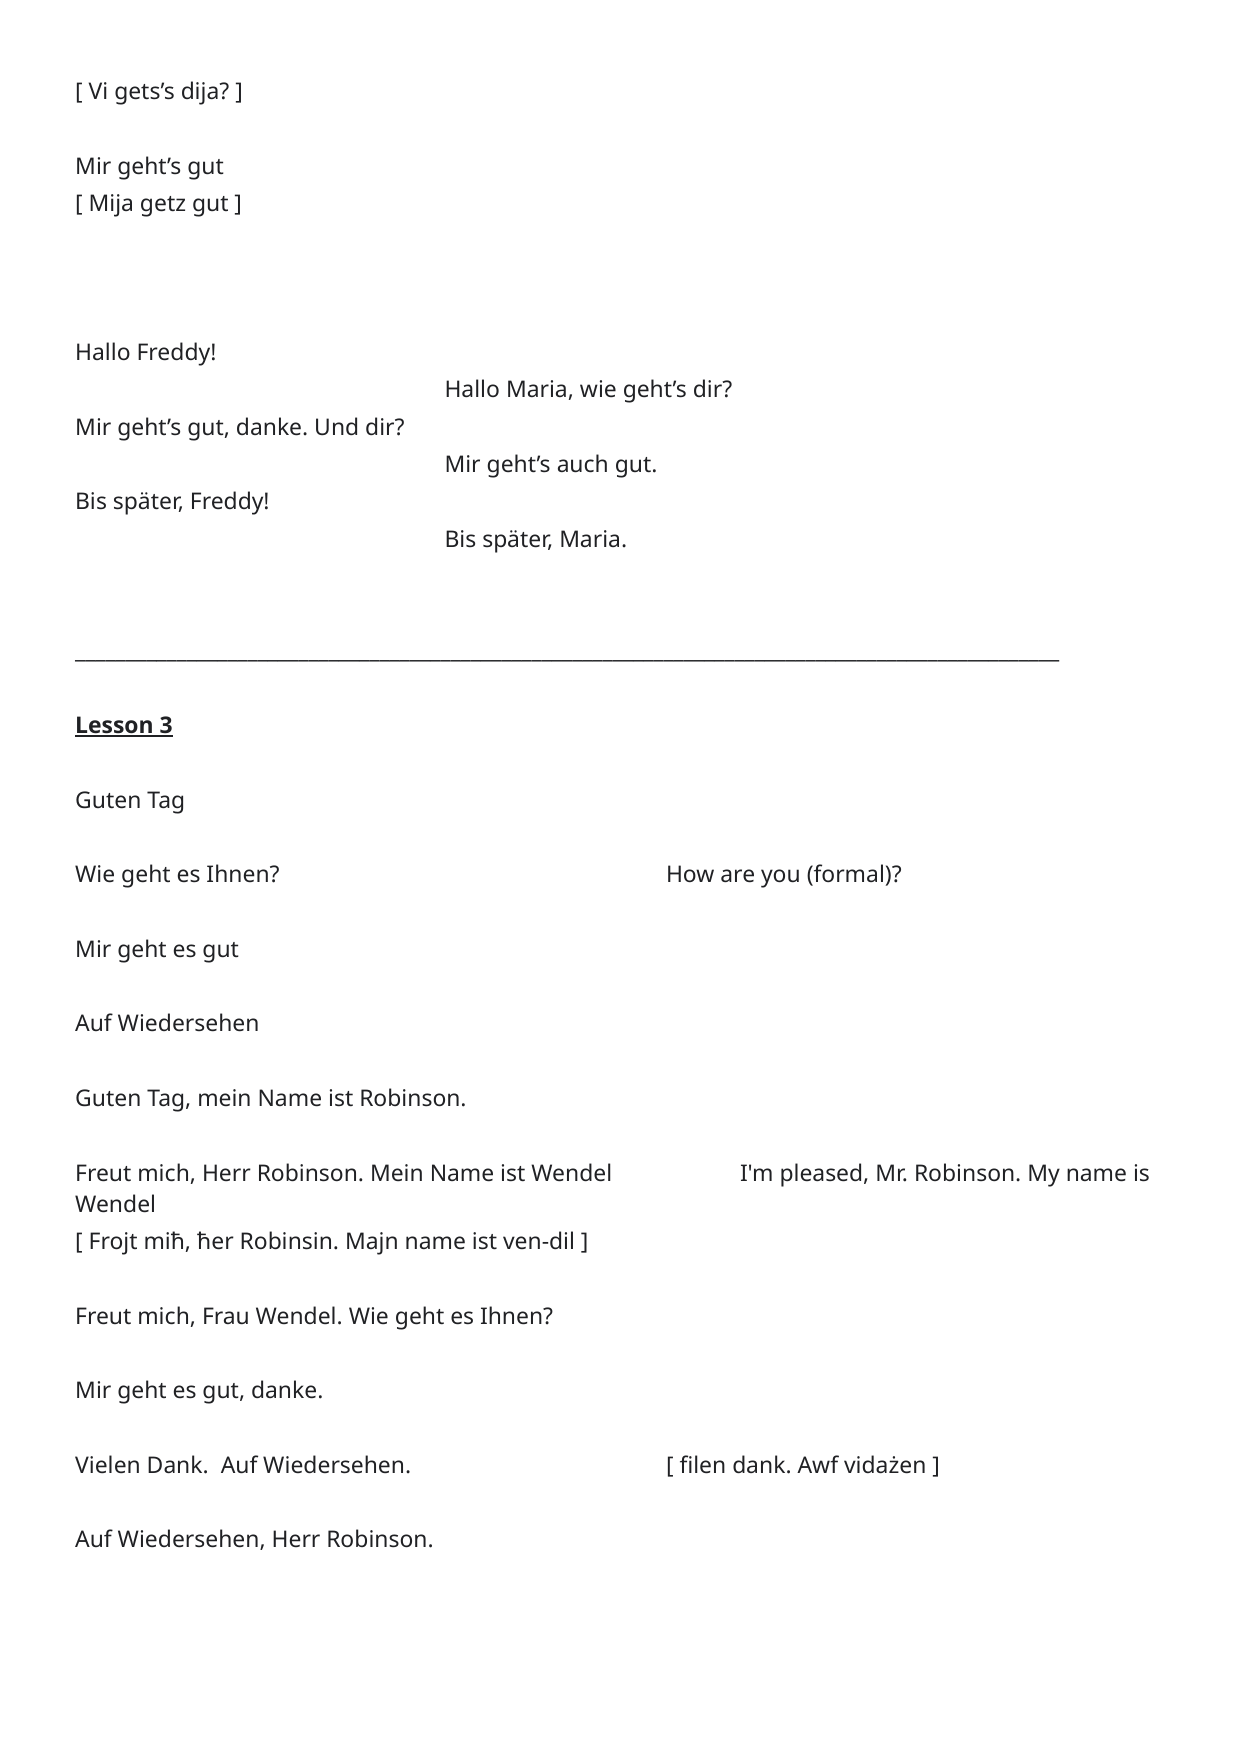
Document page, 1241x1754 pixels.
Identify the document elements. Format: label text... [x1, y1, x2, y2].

text _________________________________________________________________________________________________ [75, 634, 1165, 666]
text Auf Wiedersehen, Herr Robinson. [75, 1523, 1165, 1554]
text Hallo Freddy! [75, 336, 1165, 367]
text Bis später, Freddy! [75, 485, 1165, 516]
text Wie geht es Ihnen? How are you (formal)? [75, 858, 1165, 889]
text Mir geht’s auch gut. [75, 448, 1165, 479]
text Bis später, Maria. [75, 522, 1165, 554]
text Freut mich, Frau Wendel. Wie geht es Ihnen? [75, 1299, 1165, 1331]
text Vielen Dank. Auf Wiedersehen. [ filen dank. Awf vidażen ] [75, 1449, 1165, 1480]
text Mir geht es gut [75, 933, 1165, 964]
text Mir geht es gut, danke. [75, 1374, 1165, 1405]
text Guten Tag [75, 783, 1165, 815]
text [ Frojt miħ, ħer Robinsin. Majn name ist ven-dil ] [75, 1225, 1165, 1256]
text Freut mich, Herr Robinson. Mein Name ist Wendel I'm pleased, Mr. Robinson. My name is Wendel [75, 1156, 1165, 1219]
text Mir geht’s gut, danke. Und dir? [75, 411, 1165, 442]
text Guten Tag, mein Name ist Robinson. [75, 1082, 1165, 1113]
text Mir geht’s gut [75, 149, 1165, 181]
text Lesson 3 [75, 709, 1165, 740]
text Hallo Maria, wie geht’s dir? [75, 373, 1165, 404]
text Auf Wiedersehen [75, 1007, 1165, 1038]
text [ Vi gets’s dija? ] [75, 75, 1165, 106]
text [ Mija getz gut ] [75, 187, 1165, 218]
